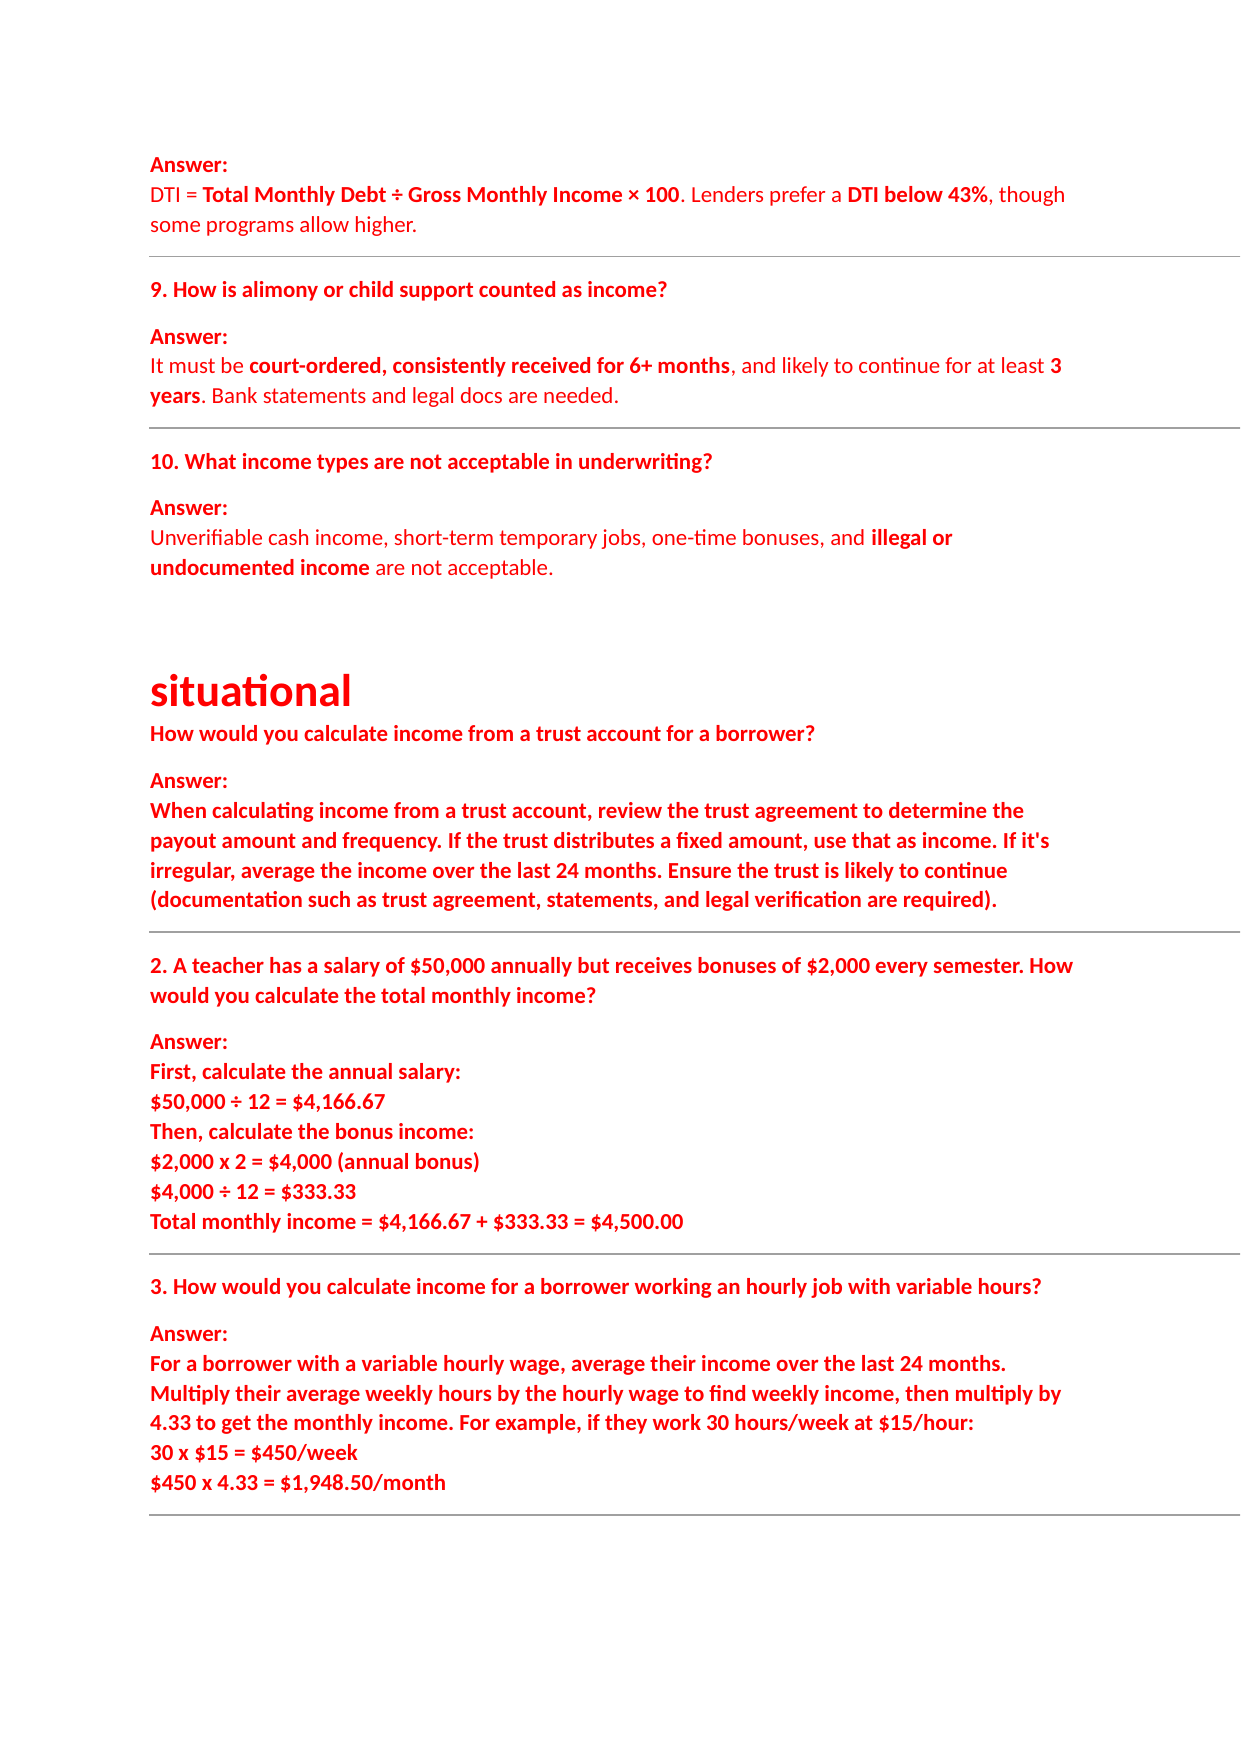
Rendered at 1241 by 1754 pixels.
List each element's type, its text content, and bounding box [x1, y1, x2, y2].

text Answer: Unverifiable cash income, short-term temporary jobs, one-time bonuses, and illegal or undocumented income are not acceptable. [150, 493, 1090, 581]
text 10. What income types are not acceptable in underwriting? [150, 447, 1090, 475]
text Answer: It must be court-ordered, consistently received for 6+ months, and likely to continue for at least 3 years. Bank statements and legal docs are needed. [150, 322, 1090, 409]
text 3. How would you calculate income for a borrower working an hourly job with variable hours? [150, 1272, 1090, 1300]
text Answer: When calculating income from a trust account, review the trust agreement to determine the payout amount and frequency. If the trust distributes a fixed amount, use that as income. If it's irregular, average the income over the last 24 months. Ensure the trust is likely to continue (documentation such as trust agreement, statements, and legal verification are required). [150, 766, 1090, 914]
text 9. How is alimony or child support counted as income? [150, 275, 1090, 303]
text Answer: For a borrower with a variable hourly wage, average their income over the last 24 months. Multiply their average weekly hours by the hourly wage to find weekly income, then multiply by 4.33 to get the monthly income. For example, if they work 30 hours/week at $15/hour: 30 x $15 = $450/week $450 x 4.33 = $1,948.50/month [150, 1319, 1090, 1496]
text 2. A teacher has a salary of $50,000 annually but receives bonuses of $2,000 every semester. How would you calculate the total monthly income? [150, 951, 1090, 1009]
text Answer: DTI = Total Monthly Debt ÷ Gross Monthly Income × 100. Lenders prefer a DTI below 43%, though some programs allow higher. [150, 150, 1090, 238]
text Answer: First, calculate the annual salary: $50,000 ÷ 12 = $4,166.67 Then, calculate the bonus income: $2,000 x 2 = $4,000 (annual bonus) $4,000 ÷ 12 = $333.33 Total monthly income = $4,166.67 + $333.33 = $4,500.00 [150, 1027, 1090, 1235]
text situational How would you calculate income from a trust account for a borrower? [150, 600, 1090, 747]
